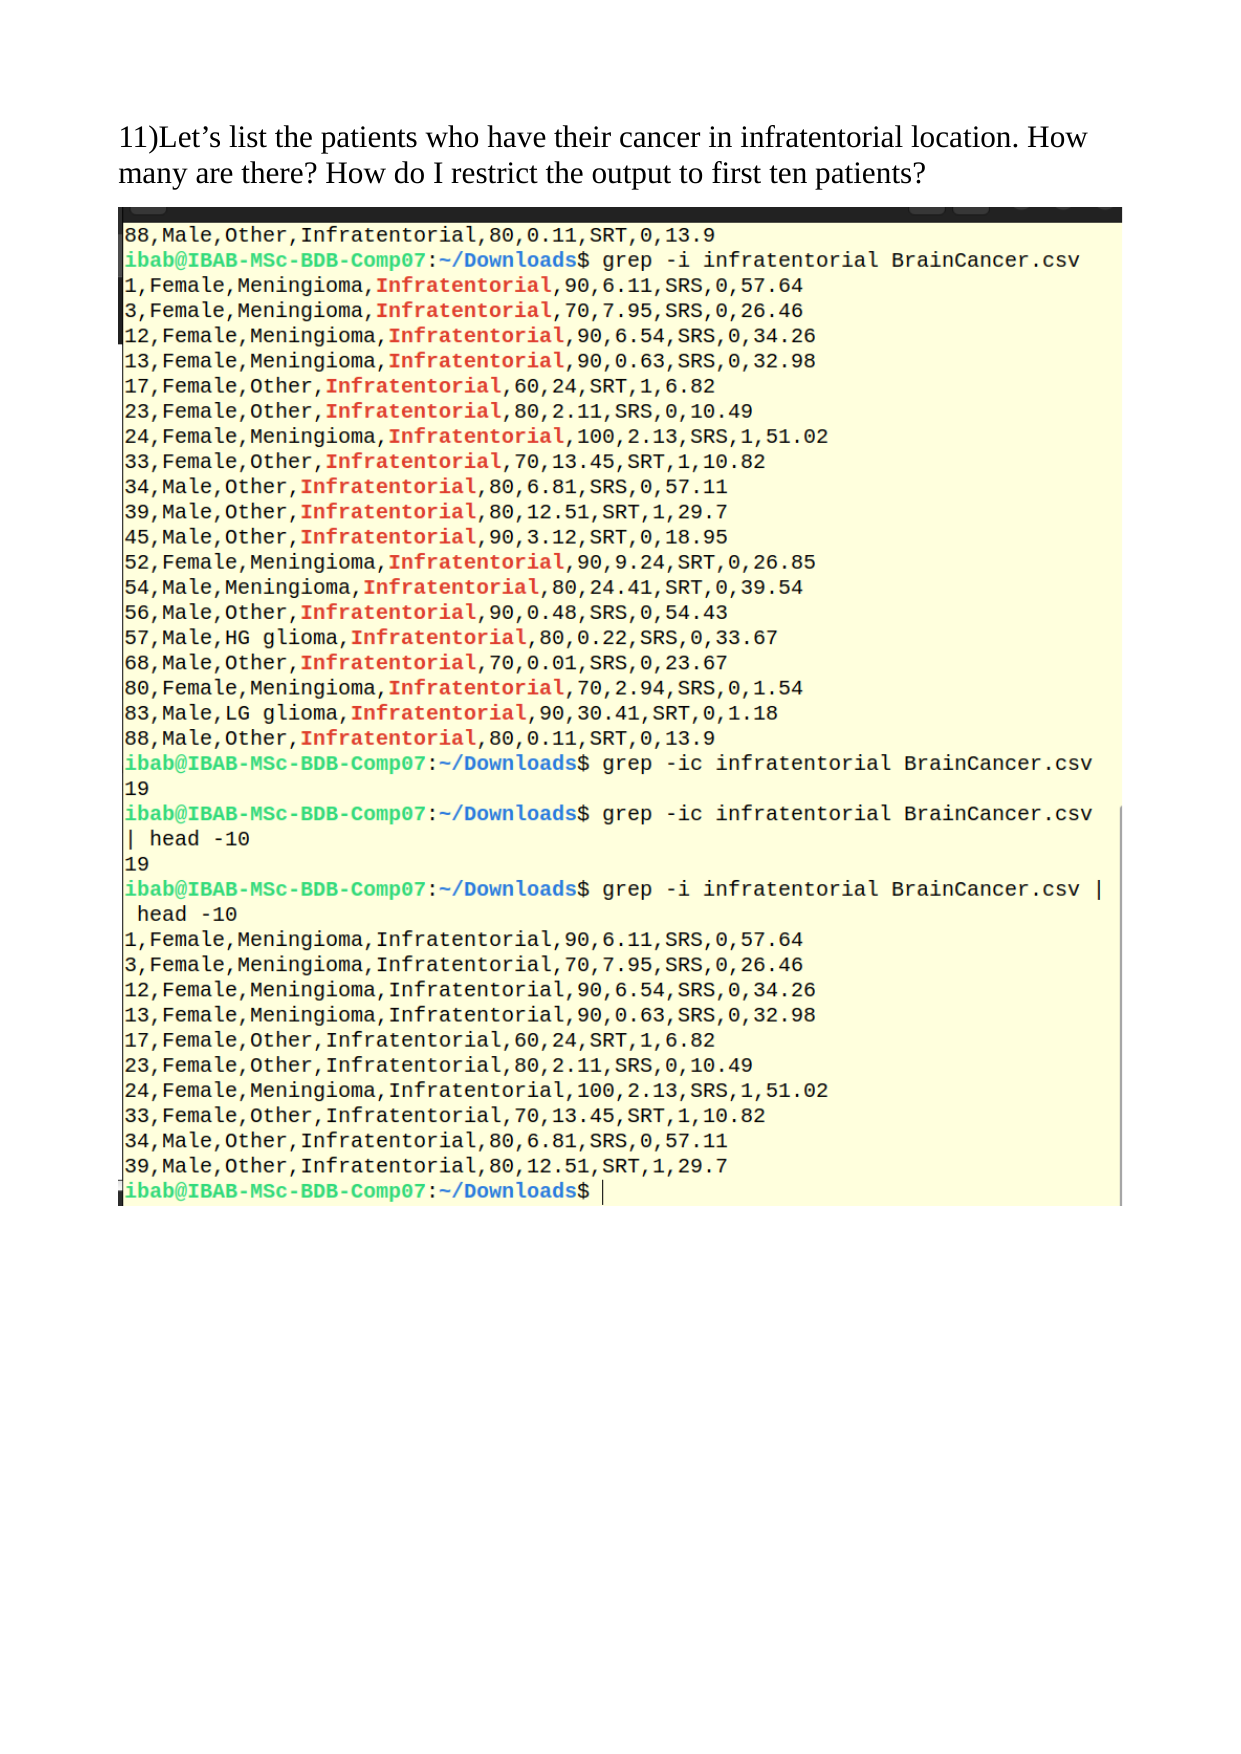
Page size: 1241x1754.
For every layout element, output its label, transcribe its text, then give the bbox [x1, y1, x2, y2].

text 11)Let’s list the patients who have their cancer in infratentorial location. How many are there? How do I restrict the output to first ten patients? [118, 118, 1122, 190]
picture [118, 207, 1123, 1206]
